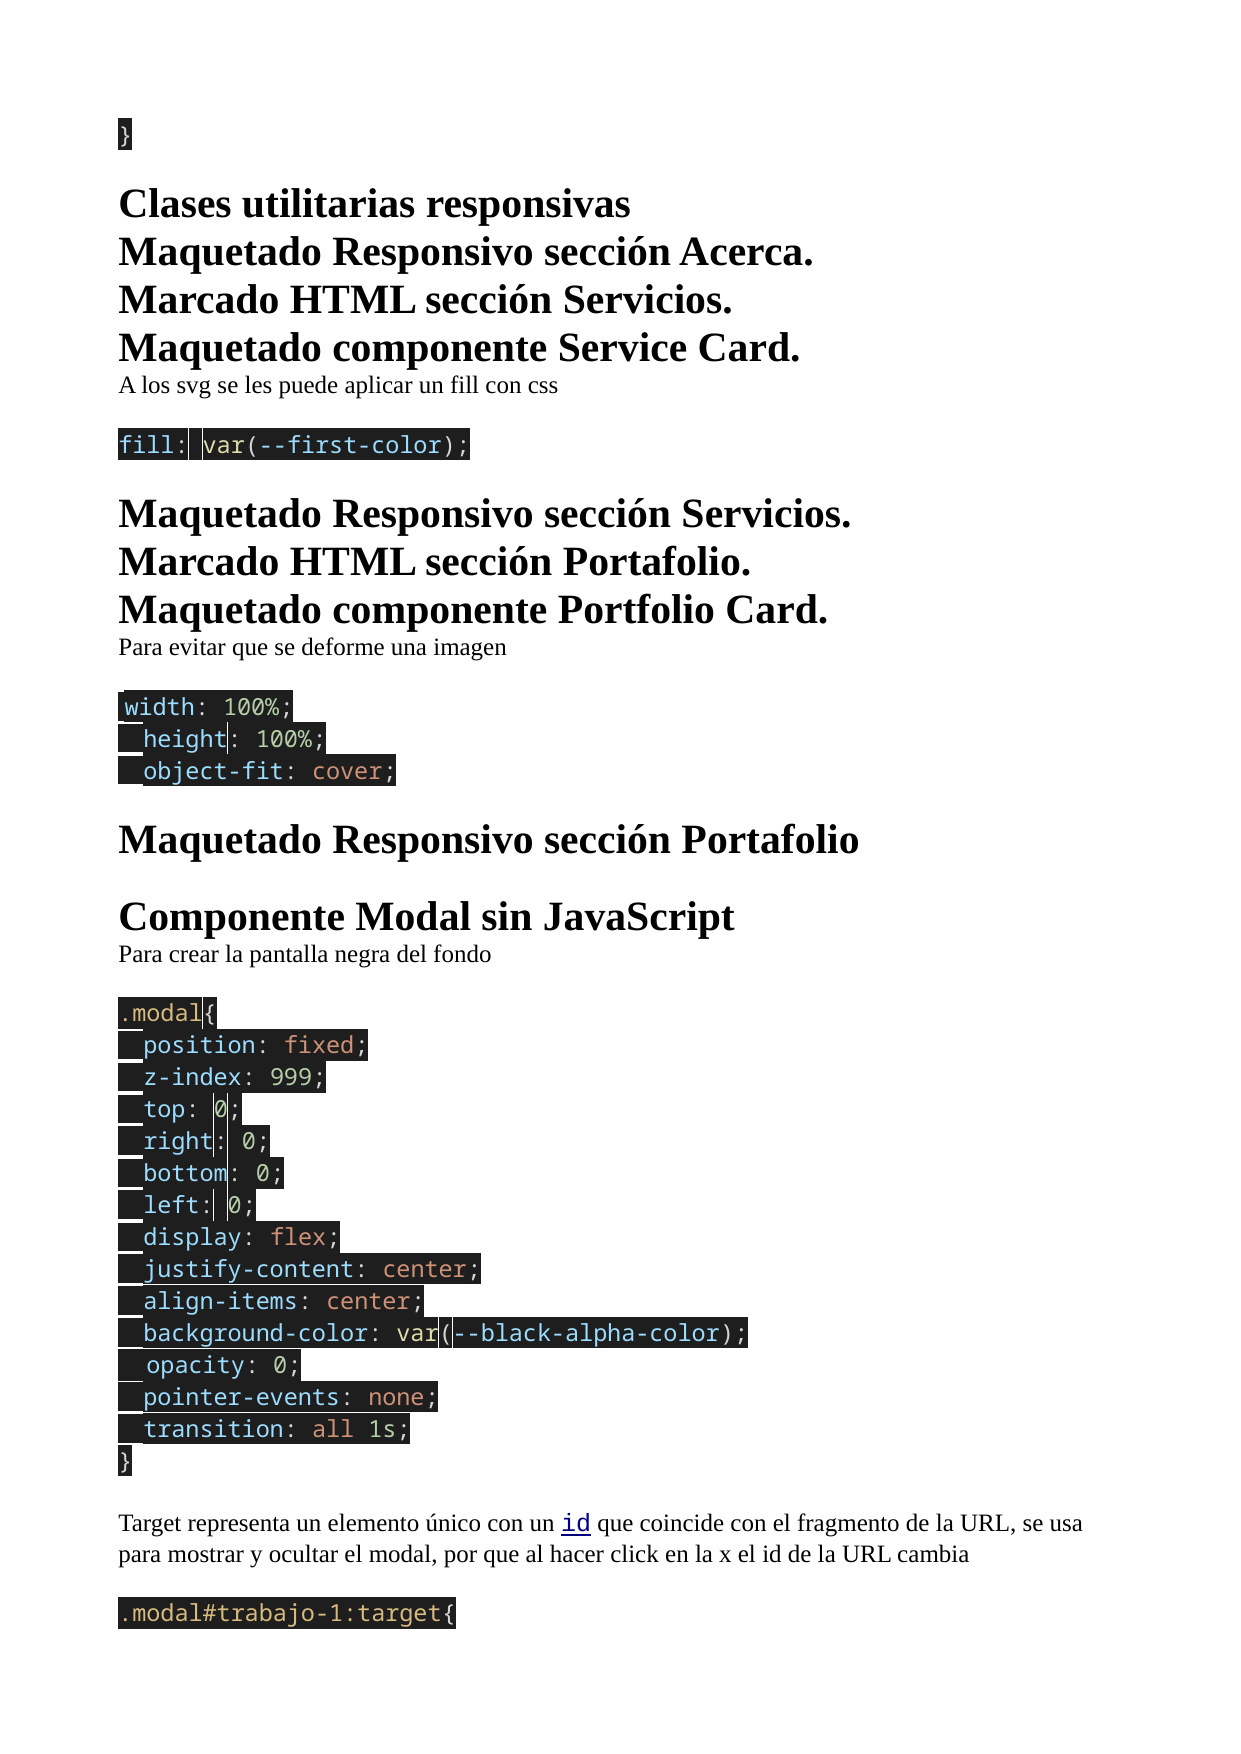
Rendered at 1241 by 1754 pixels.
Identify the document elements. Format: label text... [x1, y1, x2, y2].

text height: 100%; [118, 722, 1122, 754]
text align-items: center; [118, 1284, 1122, 1317]
text Maquetado componente Portfolio Card. [118, 584, 1122, 632]
text justify-content: center; [118, 1253, 1122, 1284]
text opacity: 0; [118, 1348, 1122, 1381]
text Maquetado componente Service Card. [118, 323, 1122, 371]
text Componente Modal sin JavaScript [118, 891, 1122, 939]
text transition: all 1s; [118, 1412, 1122, 1444]
text Maquetado Responsivo sección Acerca. [118, 227, 1122, 275]
text .modal#trabajo-1:target{ [118, 1597, 1122, 1629]
text pointer-events: none; [118, 1381, 1122, 1412]
text Marcado HTML sección Servicios. [118, 275, 1122, 323]
text display: flex; [118, 1221, 1122, 1253]
text width: 100%; [118, 690, 1122, 722]
text Clases utilitarias responsivas [118, 179, 1122, 227]
text Maquetado Responsivo sección Servicios. [118, 489, 1122, 537]
text } [118, 118, 1122, 150]
text position: fixed; [118, 1029, 1122, 1061]
text fill: var(--first-color); [118, 428, 1122, 460]
text Maquetado Responsivo sección Portafolio [118, 815, 1122, 863]
text background-color: var(--black-alpha-color); [118, 1317, 1122, 1348]
text } [118, 1444, 1122, 1476]
text right: 0; [118, 1125, 1122, 1157]
text Para crear la pantalla negra del fondo [118, 939, 1122, 968]
text Target representa un elemento único con un id que coincide con el fragmento de la URL, se usa para mostrar y ocultar el modal, por que al hacer click en la x el id de la URL cambia [118, 1508, 1122, 1568]
text Para evitar que se deforme una imagen [118, 632, 1122, 661]
text object-fit: cover; [118, 754, 1122, 786]
text .modal{ [118, 997, 1122, 1029]
text z-index: 999; [118, 1061, 1122, 1093]
text left: 0; [118, 1189, 1122, 1221]
text Marcado HTML sección Portafolio. [118, 537, 1122, 584]
text top: 0; [118, 1093, 1122, 1125]
text bottom: 0; [118, 1157, 1122, 1189]
text A los svg se les puede aplicar un fill con css [118, 371, 1122, 399]
